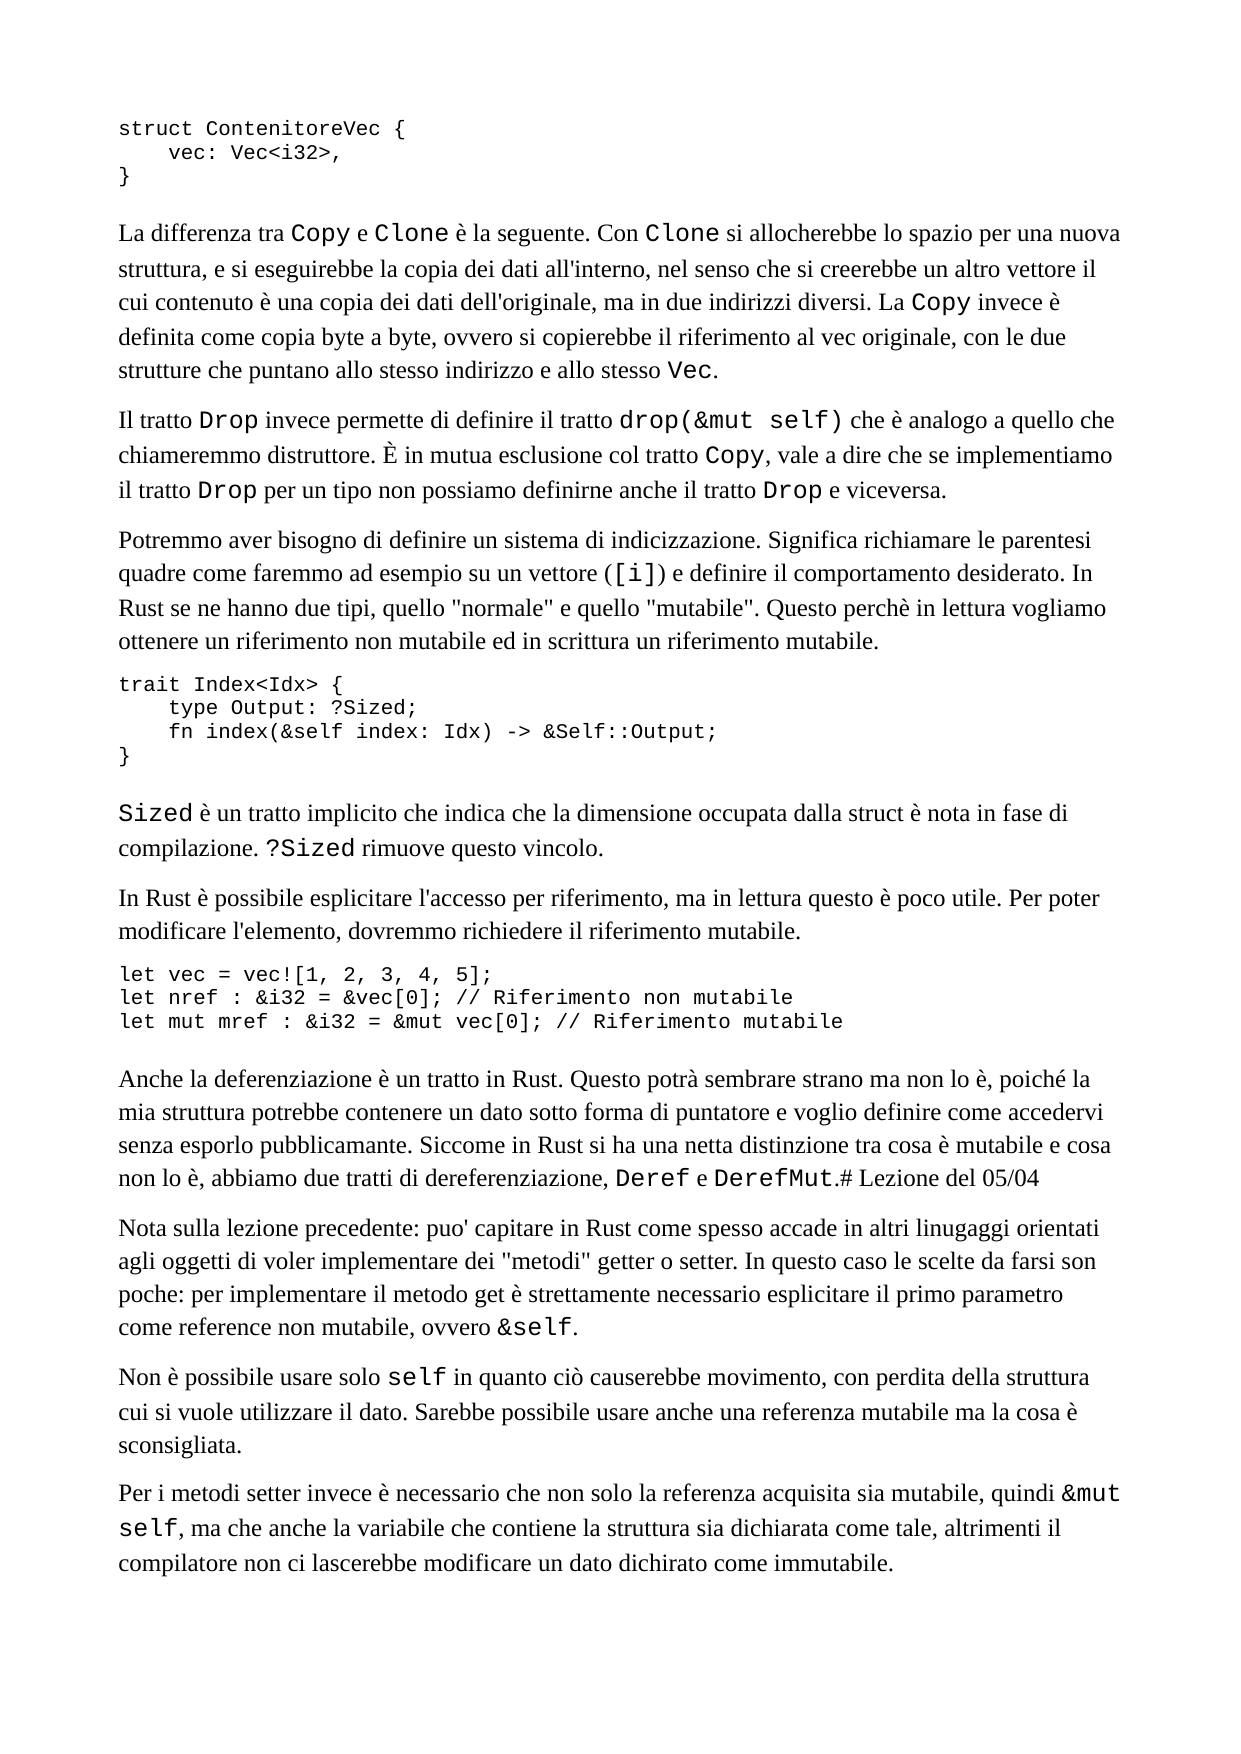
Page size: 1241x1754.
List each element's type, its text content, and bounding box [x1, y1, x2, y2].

text type Output: ?Sized; [118, 697, 1122, 721]
text } [118, 165, 1122, 189]
text } [118, 745, 1122, 768]
text struct ContenitoreVec { [118, 118, 1122, 142]
text let nref : &i32 = &vec[0]; // Riferimento non mutabile [118, 987, 1122, 1011]
text let mut mref : &i32 = &mut vec[0]; // Riferimento mutabile [118, 1011, 1122, 1034]
text Per i metodi setter invece è necessario che non solo la referenza acquisita sia mutabile, quindi &mut self, ma che anche la variabile che contiene la struttura sia dichiarata come tale, altrimenti il compilatore non ci lascerebbe modificare un dato dichirato come immutabile. [118, 1478, 1122, 1577]
text Il tratto Drop invece permette di definire il tratto drop(&mut self) che è analogo a quello che chiameremmo distruttore. È in mutua esclusione col tratto Copy, vale a dire che se implementiamo il tratto Drop per un tipo non possiamo definirne anche il tratto Drop e viceversa. [118, 405, 1122, 506]
text Sized è un tratto implicito che indica che la dimensione occupata dalla struct è nota in fase di compilazione. ?Sized rimuove questo vincolo. [118, 798, 1122, 864]
text let vec = vec![1, 2, 3, 4, 5]; [118, 963, 1122, 987]
text fn index(&self index: Idx) -> &Self::Output; [118, 721, 1122, 745]
text Potremmo aver bisogno di definire un sistema di indicizzazione. Significa richiamare le parentesi quadre come faremmo ad esempio su un vettore ([i]) e definire il comportamento desiderato. In Rust se ne hanno due tipi, quello "normale" e quello "mutabile". Questo perchè in lettura vogliamo ottenere un riferimento non mutabile ed in scrittura un riferimento mutabile. [118, 525, 1122, 655]
text trait Index<Idx> { [118, 674, 1122, 697]
text La differenza tra Copy e Clone è la seguente. Con Clone si allocherebbe lo spazio per una nuova struttura, e si eseguirebbe la copia dei dati all'interno, nel senso che si creerebbe un altro vettore il cui contenuto è una copia dei dati dell'originale, ma in due indirizzi diversi. La Copy invece è definita come copia byte a byte, ovvero si copierebbe il riferimento al vec originale, con le due strutture che puntano allo stesso indirizzo e allo stesso Vec. [118, 218, 1122, 386]
text In Rust è possibile esplicitare l'accesso per riferimento, ma in lettura questo è poco utile. Per poter modificare l'elemento, dovremmo richiedere il riferimento mutabile. [118, 883, 1122, 945]
text Anche la deferenziazione è un tratto in Rust. Questo potrà sembrare strano ma non lo è, poiché la mia struttura potrebbe contenere un dato sotto forma di puntatore e voglio definire come accedervi senza esporlo pubblicamante. Siccome in Rust si ha una netta distinzione tra cosa è mutabile e cosa non lo è, abbiamo due tratti di dereferenziazione, Deref e DerefMut.# Lezione del 05/04 [118, 1064, 1122, 1194]
text Nota sulla lezione precedente: puo' capitare in Rust come spesso accade in altri linugaggi orientati agli oggetti di voler implementare dei "metodi" getter o setter. In questo caso le scelte da farsi son poche: per implementare il metodo get è strettamente necessario esplicitare il primo parametro come reference non mutabile, ovvero &self. [118, 1213, 1122, 1343]
text Non è possibile usare solo self in quanto ciò causerebbe movimento, con perdita della struttura cui si vuole utilizzare il dato. Sarebbe possibile usare anche una referenza mutabile ma la cosa è sconsigliata. [118, 1362, 1122, 1459]
text vec: Vec<i32>, [118, 142, 1122, 165]
